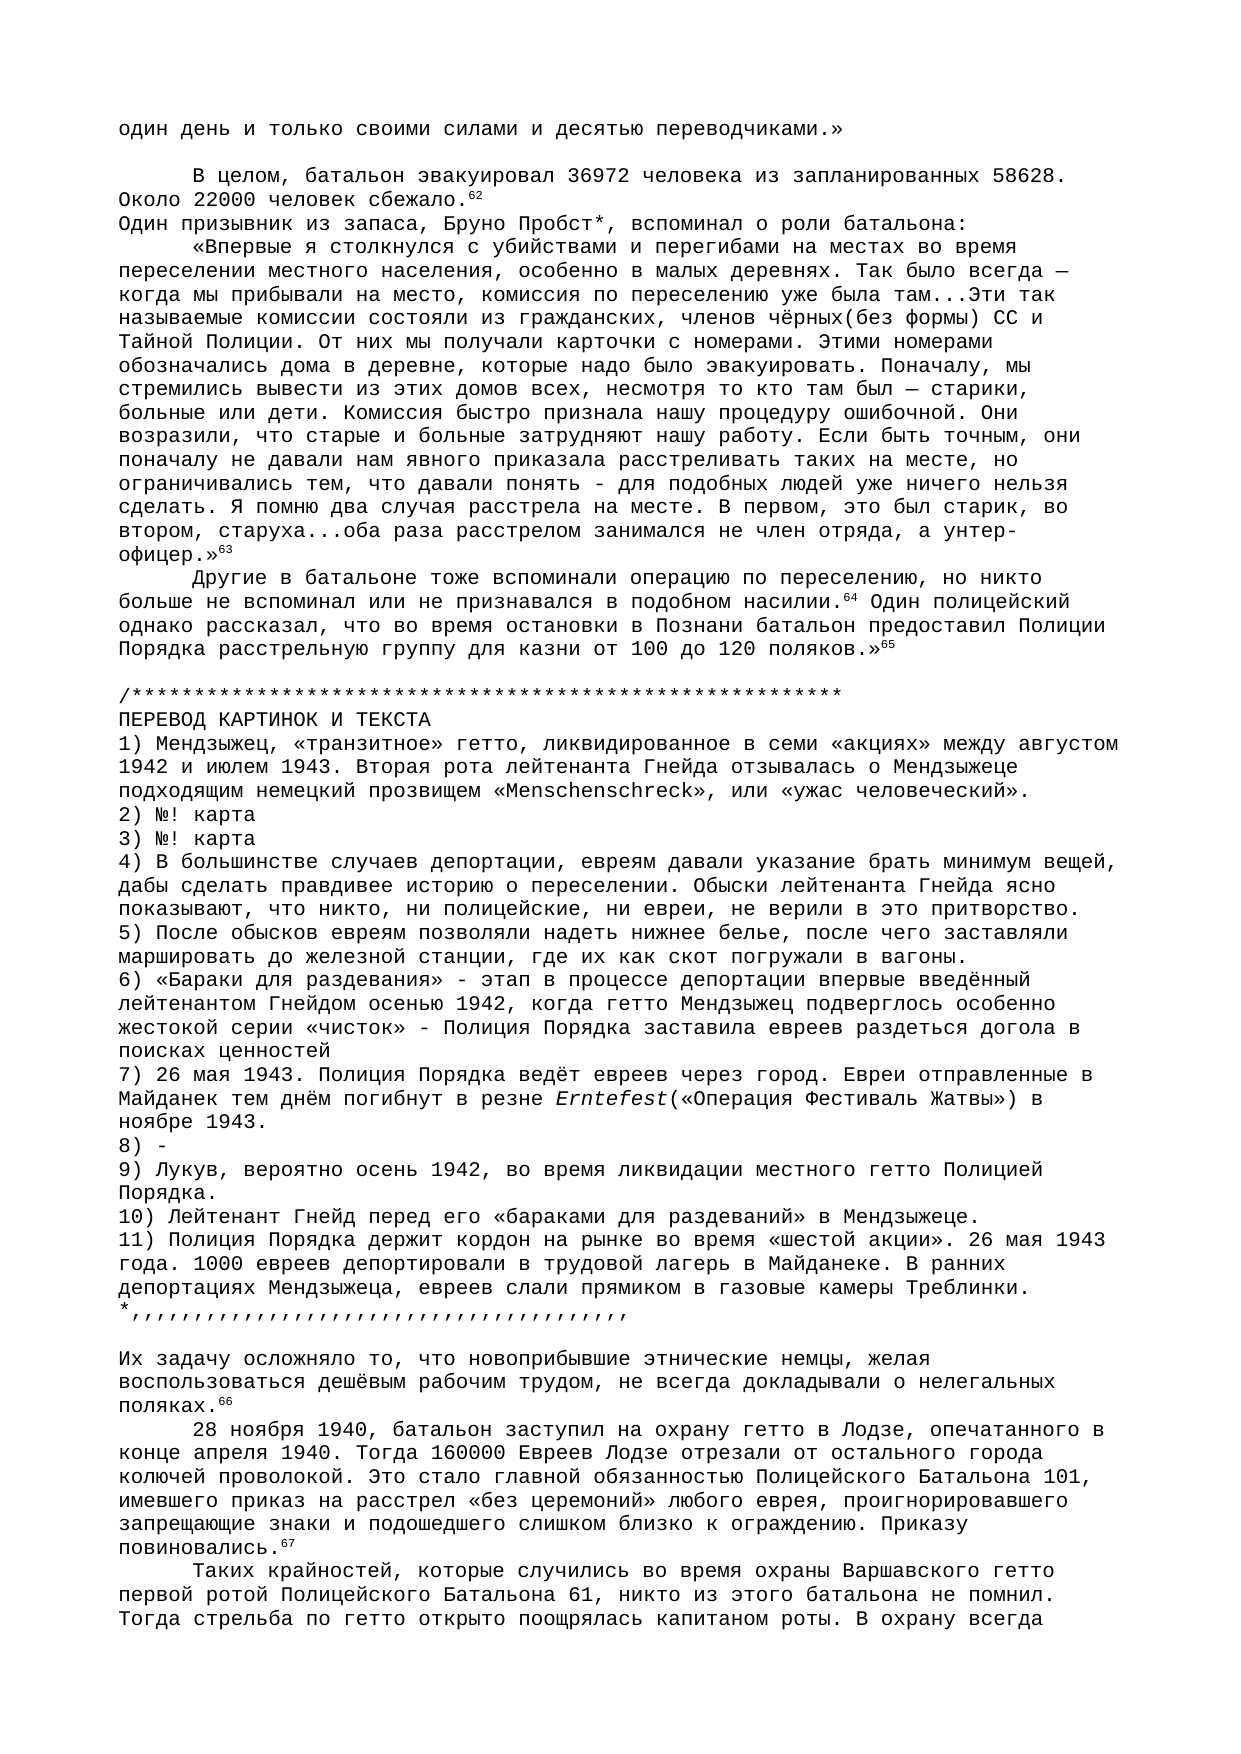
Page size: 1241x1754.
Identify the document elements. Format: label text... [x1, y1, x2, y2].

text 1) Мендзыжец, «транзитное» гетто, ликвидированное в семи «акциях» между августом 1942 и июлем 1943. Вторая рота лейтенанта Гнейда отзывалась о Мендзыжеце подходящим немецкий прозвищем «Menschenschreck», или «ужас человеческий». [118, 733, 1122, 804]
text Их задачу осложняло то, что новоприбывшие этнические немцы, желая воспользоваться дешёвым рабочим трудом, не всегда докладывали о нелегальных поляках. [118, 1348, 1122, 1419]
text 9) Лукув, вероятно осень 1942, во время ликвидации местного гетто Полицией Порядка. [118, 1158, 1122, 1206]
text 5) После обысков евреям позволяли надеть нижнее белье, после чего заставляли маршировать до железной станции, где их как скот погружали в вагоны. [118, 922, 1122, 969]
text 3) №! карта [118, 827, 1122, 851]
text В целом, батальон эвакуировал 36972 человека из запланированных 58628. Около 22000 человек сбежало. [118, 165, 1122, 213]
text 7) 26 мая 1943. Полиция Порядка ведёт евреев через город. Евреи отправленные в Майданек тем днём погибнут в резне Erntefest(«Операция Фестиваль Жатвы») в ноябре 1943. [118, 1064, 1122, 1135]
text 8) - [118, 1135, 1122, 1158]
text 28 ноября 1940, батальон заступил на охрану гетто в Лодзе, опечатанного в конце апреля 1940. Тогда 160000 Евреев Лодзе отрезали от остального города колючей проволокой. Это стало главной обязанностью Полицейского Батальона 101, имевшего приказ на расстрел «без церемоний» любого еврея, проигнорировавшего запрещающие знаки и подошедшего слишком близко к ограждению. Приказу повиновались. [118, 1419, 1122, 1561]
text 4) В большинстве случаев депортации, евреям давали указание брать минимум вещей, дабы сделать правдивее историю о переселении. Обыски лейтенанта Гнейда ясно показывают, что никто, ни полицейские, ни евреи, не верили в это притворство. [118, 851, 1122, 922]
text ПЕРЕВОД КАРТИНОК И ТЕКСТА [118, 709, 1122, 733]
text 2) №! карта [118, 804, 1122, 827]
text Другие в батальоне тоже вспоминали операцию по переселению, но никто больше не вспоминал или не признавался в подобном насилии. Один полицейский однако рассказал, что во время остановки в Познани батальон предоставил Полиции Порядка расстрельную группу для казни от 100 до 120 поляков.» [118, 567, 1122, 662]
text Таких крайностей, которые случились во время охраны Варшавского гетто первой ротой Полицейского Батальона 61, никто из этого батальона не помнил. Тогда стрельба по гетто открыто поощрялась капитаном роты. В охрану всегда [118, 1561, 1122, 1631]
text один день и только своими силами и десятью переводчиками.» [118, 118, 1122, 142]
text 10) Лейтенант Гнейд перед его «бараками для раздеваний» в Мендзыжеце. [118, 1206, 1122, 1229]
text «Впервые я столкнулся с убийствами и перегибами на местах во время переселении местного населения, особенно в малых деревнях. Так было всегда — когда мы прибывали на место, комиссия по переселению уже была там...Эти так называемые комиссии состояли из гражданских, членов чёрных(без формы) СС и Тайной Полиции. От них мы получали карточки с номерами. Этими номерами обозначались дома в деревне, которые надо было эвакуировать. Поначалу, мы стремились вывести из этих домов всех, несмотря то кто там был — старики, больные или дети. Комиссия быстро признала нашу процедуру ошибочной. Они возразили, что старые и больные затрудняют нашу работу. Если быть точным, они поначалу не давали нам явного приказала расстреливать таких на месте, но ограничивались тем, что давали понять - для подобных людей уже ничего нельзя сделать. Я помню два случая расстрела на месте. В первом, это был старик, во втором, старуха...оба раза расстрелом занимался не член отряда, а унтер-офицер.» [118, 236, 1122, 567]
text *,,,,,,,,,,,,,,,,,,,,,,,,,,,,,,,,,,,,,,,, [118, 1300, 1122, 1324]
text 11) Полиция Порядка держит кордон на рынке во время «шестой акции». 26 мая 1943 года. 1000 евреев депортировали в трудовой лагерь в Майданеке. В ранних депортациях Мендзыжеца, евреев слали прямиком в газовые камеры Треблинки. [118, 1229, 1122, 1300]
text Один призывник из запаса, Бруно Пробст*, вспоминал о роли батальона: [118, 213, 1122, 236]
text /********************************************************* [118, 686, 1122, 709]
text 6) «Бараки для раздевания» - этап в процессе депортации впервые введённый лейтенантом Гнейдом осенью 1942, когда гетто Мендзыжец подверглось особенно жестокой серии «чисток» - Полиция Порядка заставила евреев раздеться догола в поисках ценностей [118, 969, 1122, 1064]
